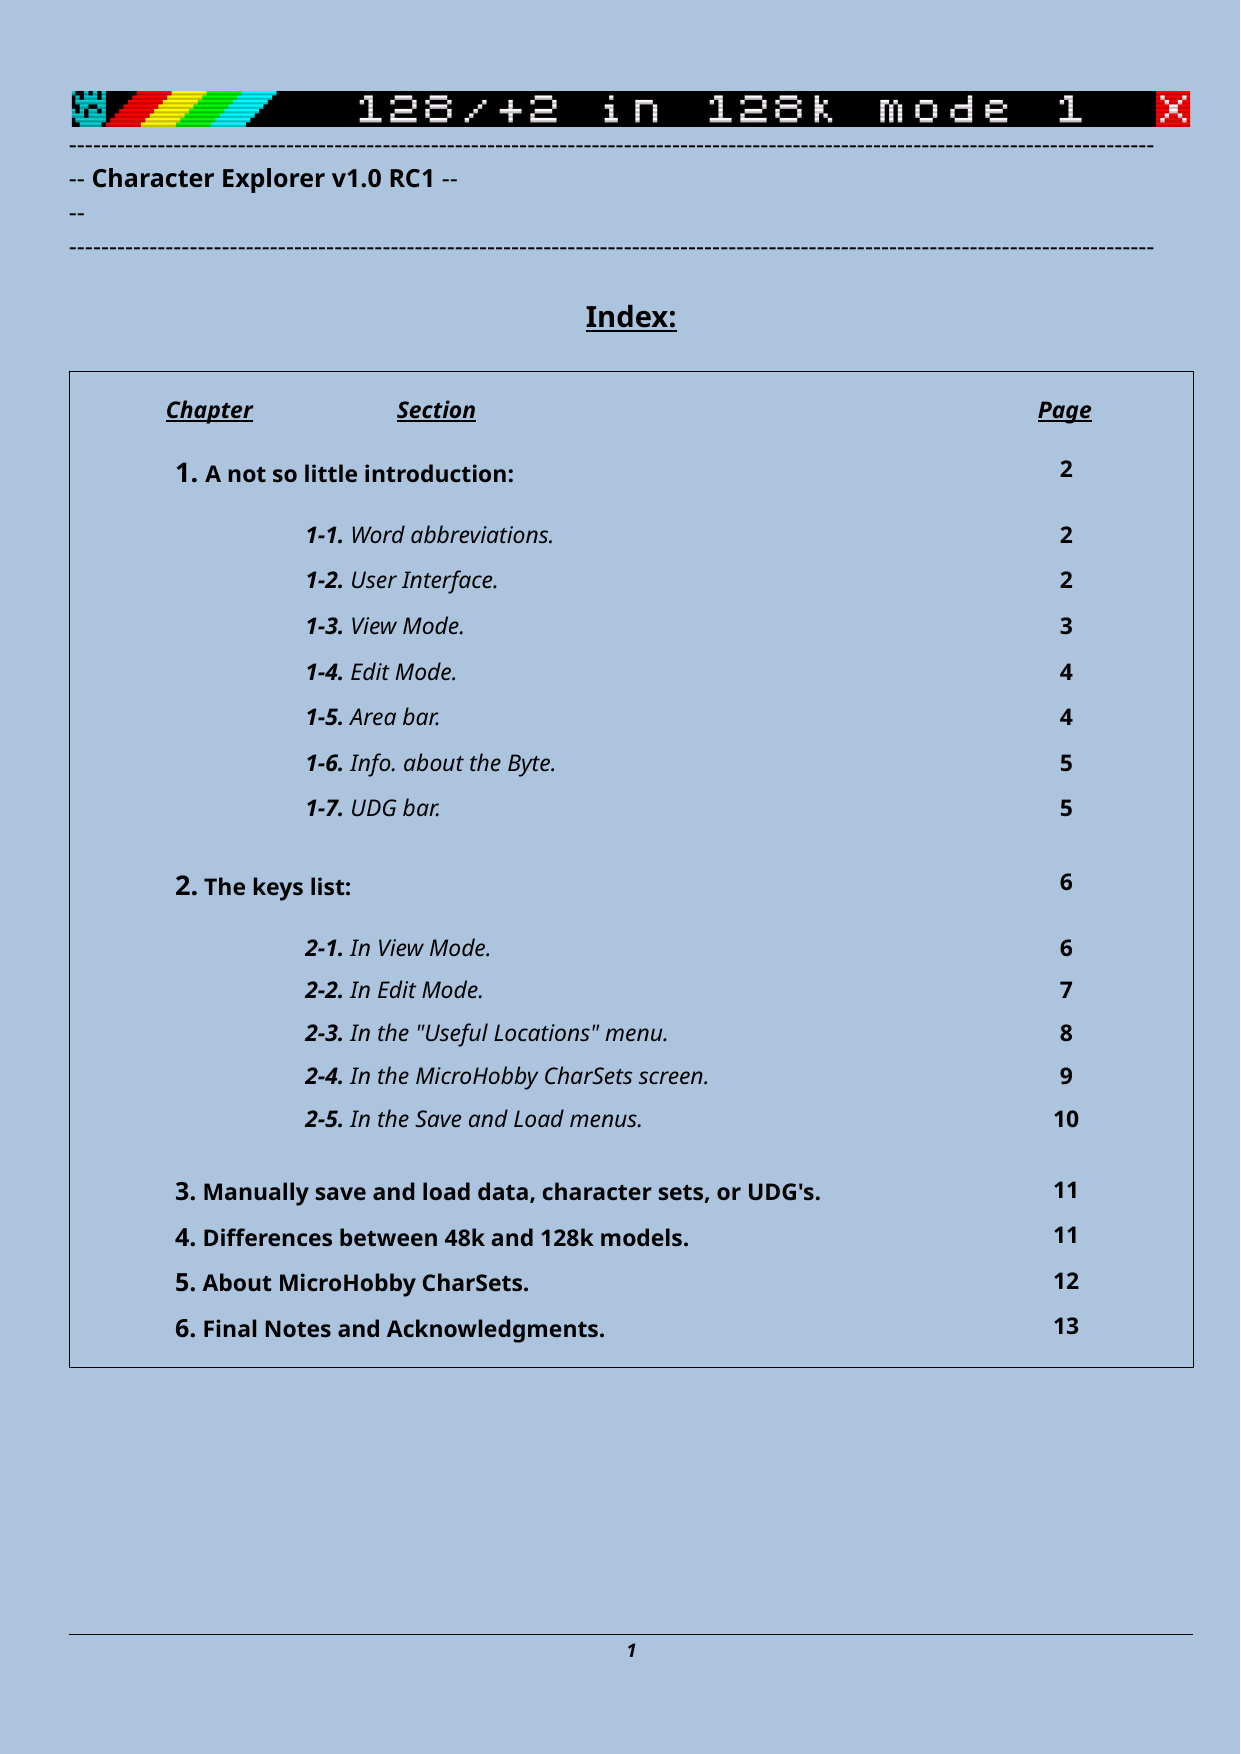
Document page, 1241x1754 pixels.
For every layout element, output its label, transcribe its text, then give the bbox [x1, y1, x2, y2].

table_cell 1-4. Edit Mode. [299, 650, 995, 695]
table_cell 3. Manually save and load data, character sets, or UDG's. [169, 1168, 995, 1213]
table_cell 2 [995, 448, 1137, 496]
table_cell [70, 1214, 169, 1259]
table_cell 2-2. In Edit Mode. [299, 969, 995, 1011]
table_header [70, 372, 1193, 388]
table_cell [70, 1097, 299, 1139]
table_cell [1137, 1305, 1193, 1350]
table_cell [1137, 1054, 1193, 1097]
table_cell 1-6. Info. about the Byte. [299, 741, 995, 786]
table_cell 3 [995, 604, 1137, 650]
table_cell 2 [995, 559, 1137, 604]
table_cell 2-1. In View Mode. [299, 926, 995, 969]
table_cell 9 [995, 1054, 1137, 1097]
table_cell 2-4. In the MicroHobby CharSets screen. [299, 1054, 995, 1097]
table_cell 11 [995, 1214, 1137, 1259]
table_cell [70, 604, 299, 650]
table_cell [70, 926, 299, 969]
table_cell [1137, 559, 1193, 604]
table_cell 1-7. UDG bar. [299, 786, 995, 832]
text --------------------------------------------------------------------------------------------------------------------------------------- [69, 229, 1193, 263]
table_cell [70, 388, 121, 431]
table_cell [1137, 741, 1193, 786]
table_cell 1-5. Area bar. [299, 695, 995, 741]
table_cell [1137, 513, 1193, 559]
table_cell [1137, 969, 1193, 1011]
table_cell 6 [995, 860, 1137, 909]
table_cell 2. The keys list: [169, 860, 995, 909]
table_cell Section [299, 388, 570, 431]
table_cell [70, 741, 299, 786]
table_cell [70, 448, 169, 496]
table_cell 2 [995, 513, 1137, 559]
table_cell [1137, 695, 1193, 741]
table_cell [70, 1168, 169, 1213]
table_cell 6. Final Notes and Acknowledgments. [169, 1305, 995, 1350]
table_cell 5 [995, 741, 1137, 786]
table_cell [70, 431, 1193, 448]
table_cell [1137, 1011, 1193, 1054]
table_cell 2-3. In the "Useful Locations" menu. [299, 1011, 995, 1054]
table_cell [70, 832, 1193, 860]
table_cell 4 [995, 695, 1137, 741]
table_cell [1137, 860, 1193, 909]
table_cell 11 [995, 1168, 1137, 1213]
table_cell 4 [995, 650, 1137, 695]
table_cell [70, 1350, 1193, 1367]
table_cell 1. A not so little introduction: [169, 448, 995, 496]
table_cell [70, 969, 299, 1011]
table_cell [1137, 926, 1193, 969]
table_cell [70, 650, 299, 695]
text -- Character Explorer v1.0 RC1 -- -- [69, 161, 1193, 229]
table_cell [1137, 448, 1193, 496]
table_cell 1-2. User Interface. [299, 559, 995, 604]
table_cell 1-3. View Mode. [299, 604, 995, 650]
table_cell [70, 786, 299, 832]
picture [71, 91, 1191, 127]
text Index: [69, 297, 1193, 336]
table_cell 5 [995, 786, 1137, 832]
table_cell [70, 1305, 169, 1350]
table_cell [570, 388, 995, 431]
table_cell [70, 1011, 299, 1054]
table_cell 4. Differences between 48k and 128k models. [169, 1214, 995, 1259]
table_cell [70, 1259, 169, 1304]
table_cell 8 [995, 1011, 1137, 1054]
table_cell [1137, 786, 1193, 832]
text --------------------------------------------------------------------------------------------------------------------------------------- [69, 109, 1193, 161]
table_cell 13 [995, 1305, 1137, 1350]
table_cell [70, 695, 299, 741]
table_cell 6 [995, 926, 1137, 969]
table_cell [1137, 1168, 1193, 1213]
table_cell [1137, 1097, 1193, 1139]
table_cell [1137, 1214, 1193, 1259]
table_cell [70, 860, 169, 909]
table_cell [70, 1140, 1193, 1168]
table_cell [70, 513, 299, 559]
table_cell 1-1. Word abbreviations. [299, 513, 995, 559]
table_cell [1137, 604, 1193, 650]
table_cell Page [995, 388, 1137, 431]
table_cell 10 [995, 1097, 1137, 1139]
table_cell [1137, 650, 1193, 695]
table_cell Chapter [121, 388, 299, 431]
table_cell 2-5. In the Save and Load menus. [299, 1097, 995, 1139]
table_cell [70, 559, 299, 604]
table_cell 7 [995, 969, 1137, 1011]
table_cell 5. About MicroHobby CharSets. [169, 1259, 995, 1304]
table_cell [1137, 388, 1193, 431]
table_cell [70, 496, 1193, 513]
table_cell [70, 909, 1193, 926]
table_cell 12 [995, 1259, 1137, 1304]
table_cell [1137, 1259, 1193, 1304]
table_cell [70, 1054, 299, 1097]
